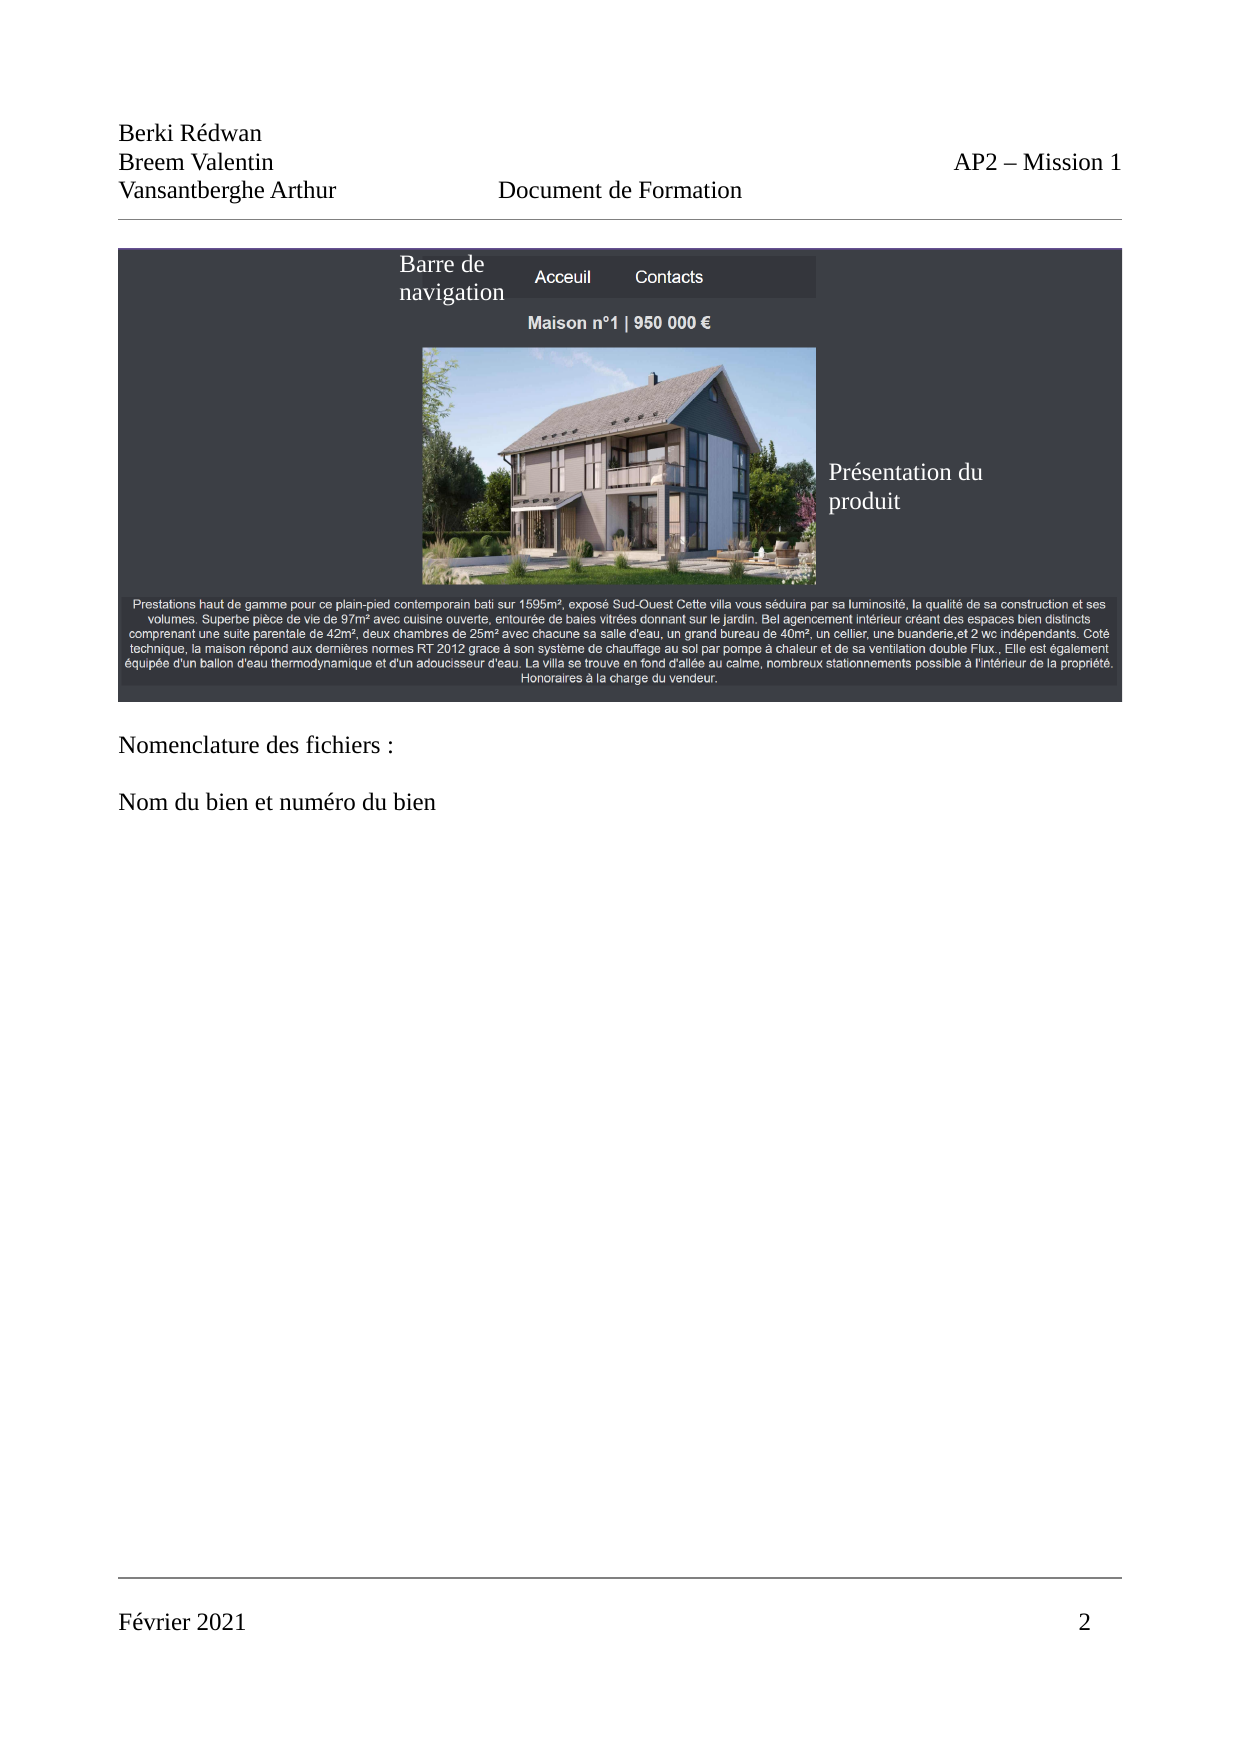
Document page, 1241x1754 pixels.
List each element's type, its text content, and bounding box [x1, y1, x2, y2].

picture [118, 248, 1123, 702]
text Nomenclature des fichiers : [118, 730, 1122, 759]
text Nom du bien et numéro du bien [118, 787, 1122, 816]
